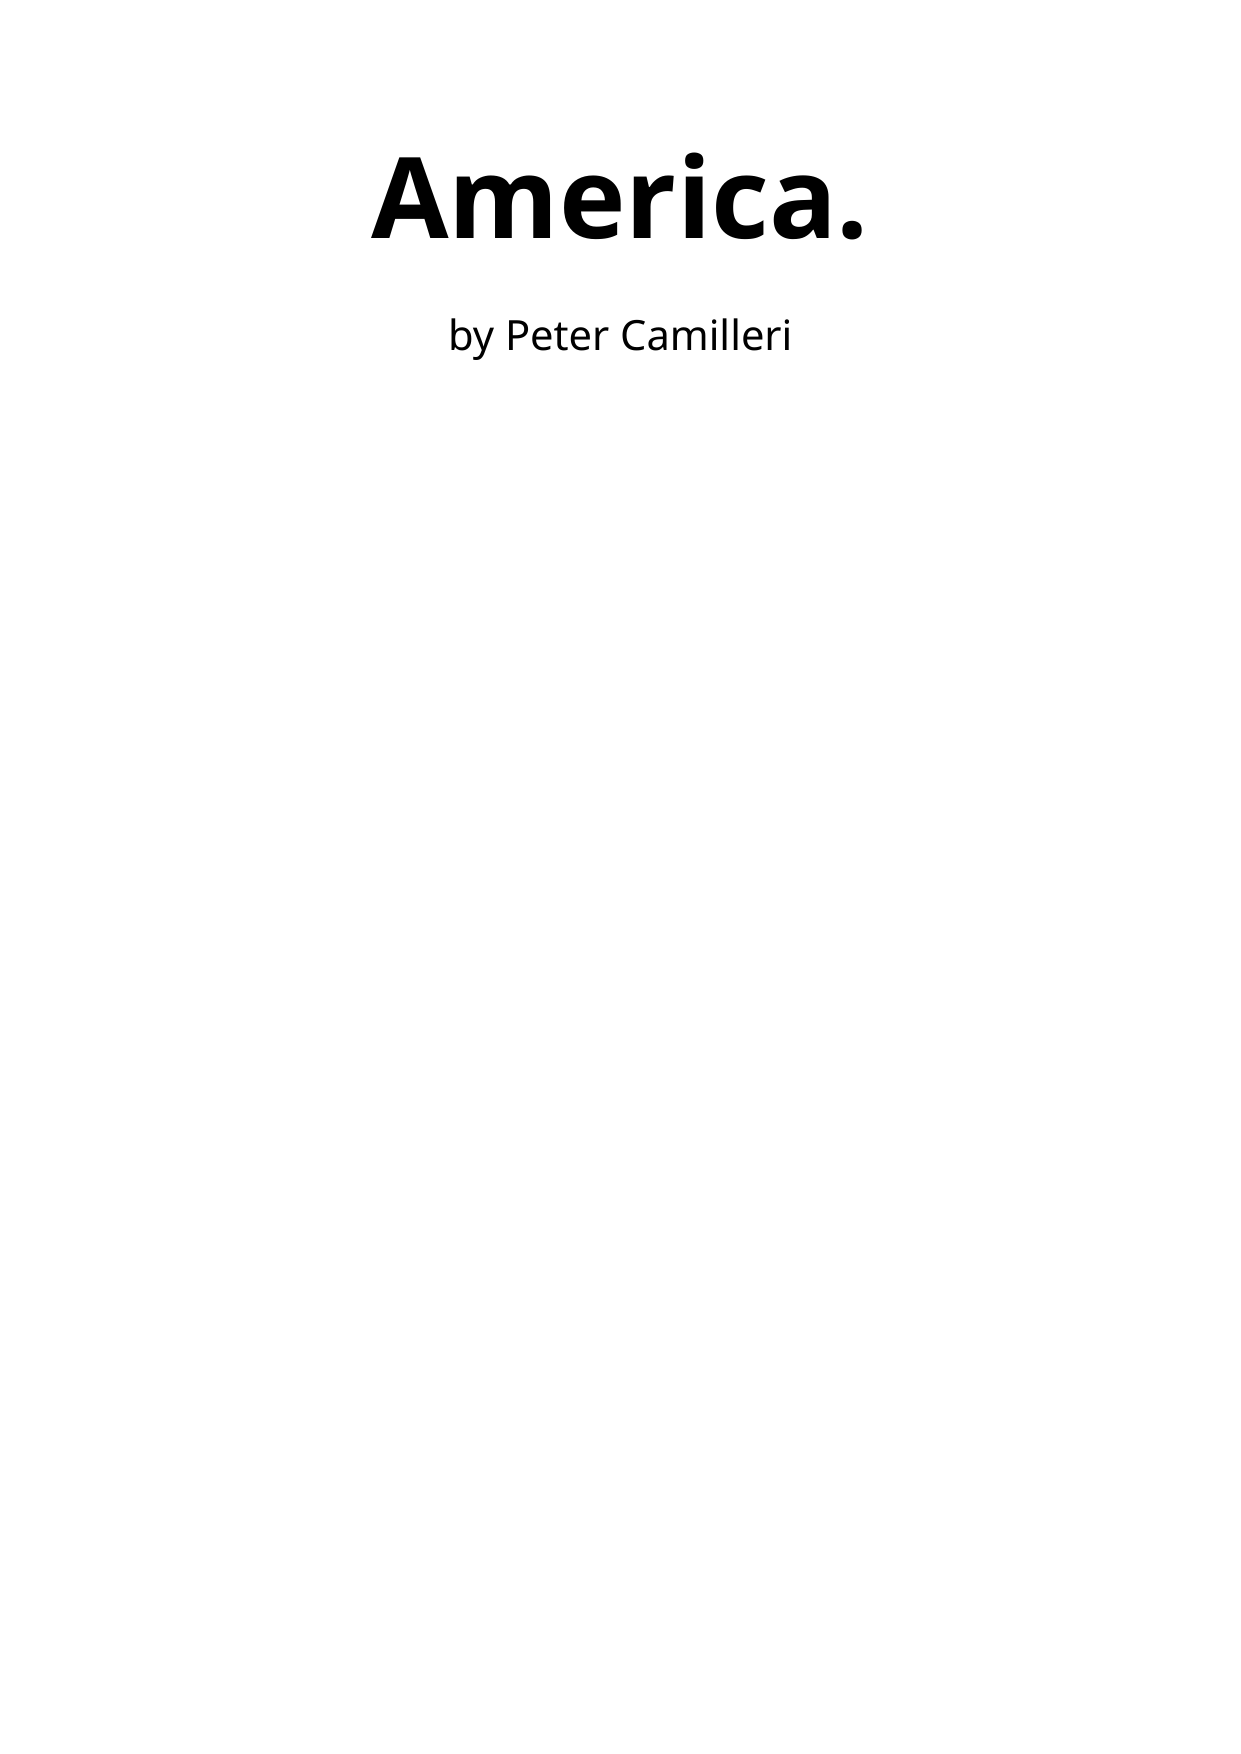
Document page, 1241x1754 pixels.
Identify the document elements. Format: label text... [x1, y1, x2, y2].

text by Peter Camilleri [118, 305, 1122, 362]
text America. [118, 118, 1122, 271]
